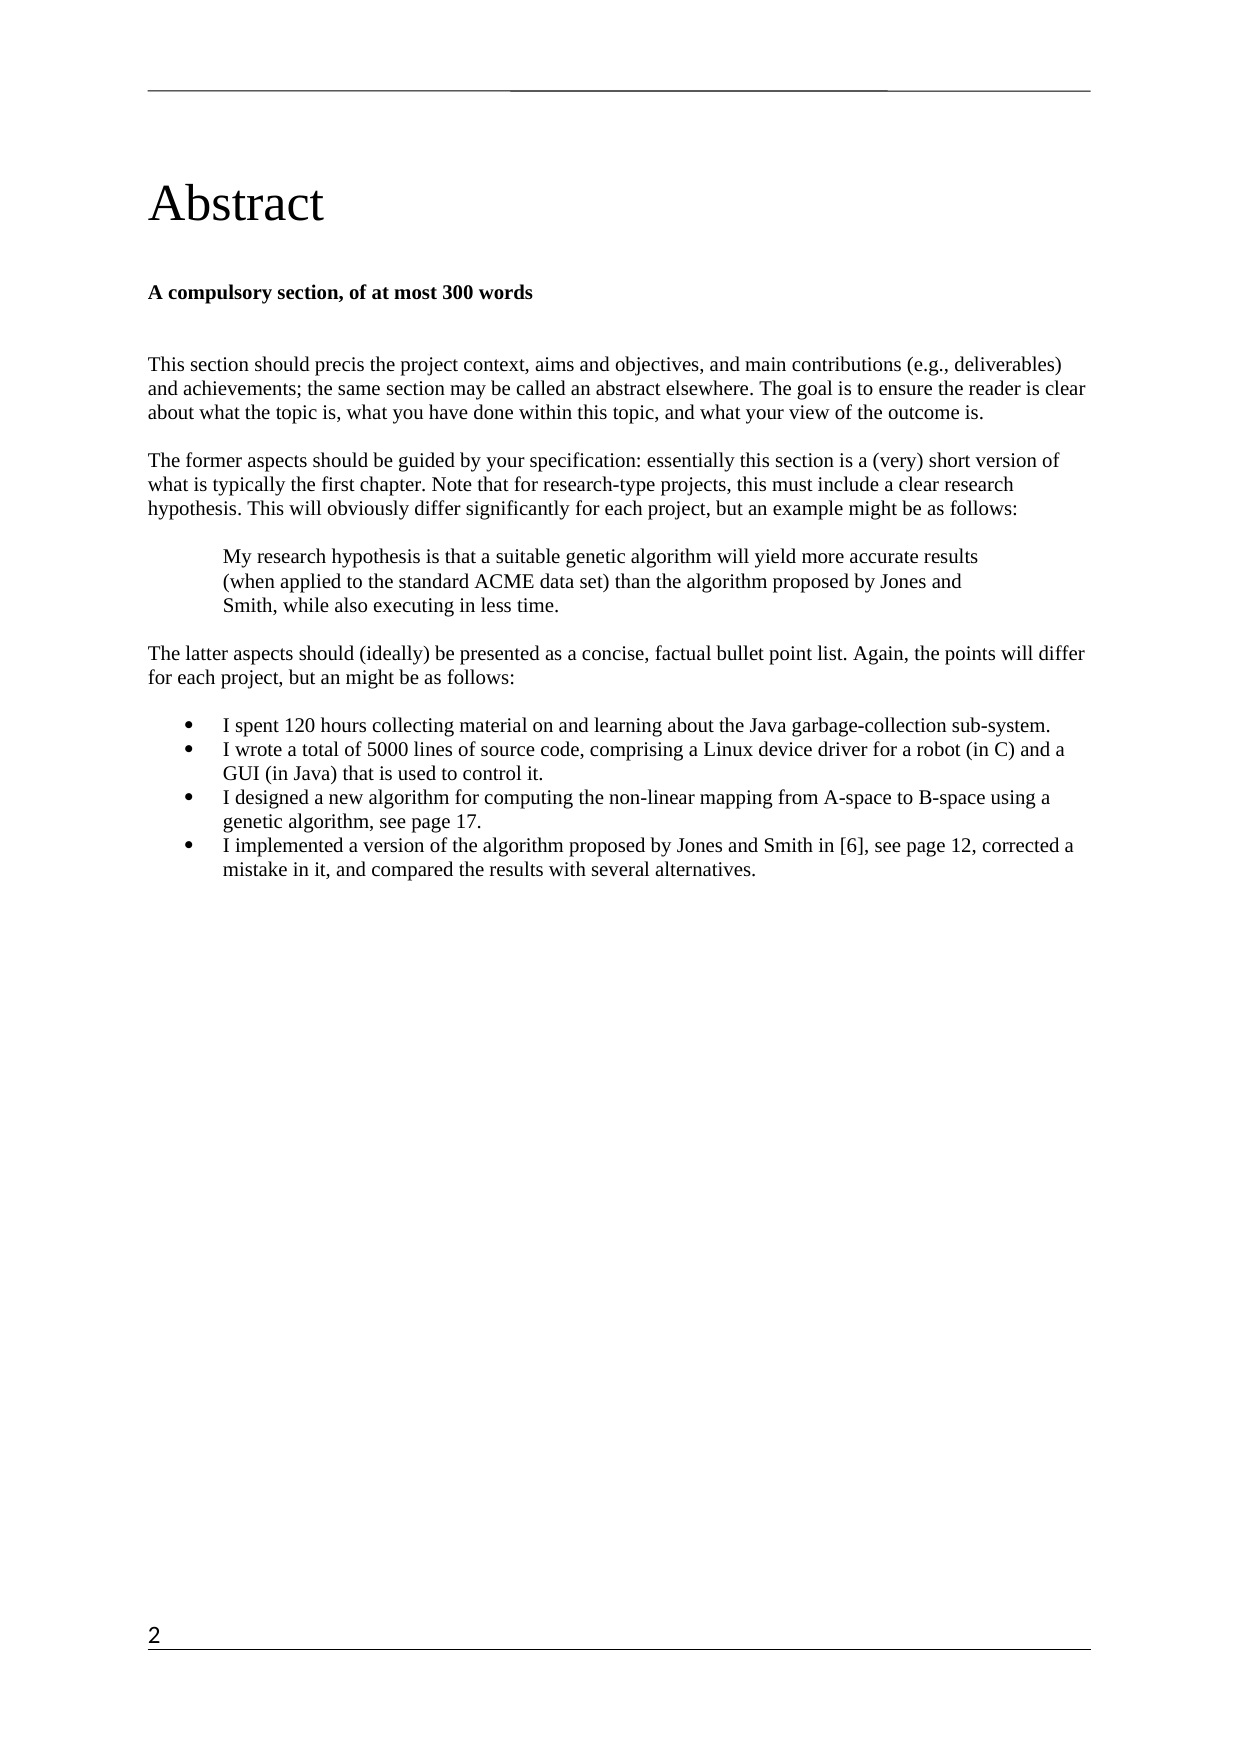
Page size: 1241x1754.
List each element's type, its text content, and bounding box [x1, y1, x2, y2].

text Smith, while also executing in less time. [223, 593, 1092, 617]
list I implemented a version of the algorithm proposed by Jones and Smith in [6], see page 12, corrected a mistake in it, and compared the results with several alternatives. [185, 833, 1092, 881]
text The latter aspects should (ideally) be presented as a concise, factual bullet point list. Again, the points will differ for each project, but an might be as follows: [148, 641, 1092, 689]
list I designed a new algorithm for computing the non-linear mapping from A-space to B-space using a genetic algorithm, see page 17. [185, 785, 1092, 833]
list I spent 120 hours collecting material on and learning about the Java garbage-collection sub-system. [185, 713, 1092, 737]
text My research hypothesis is that a suitable genetic algorithm will yield more accurate results [223, 544, 1092, 568]
text (when applied to the standard ACME data set) than the algorithm proposed by Jones and [223, 568, 1092, 593]
list I wrote a total of 5000 lines of source code, comprising a Linux device driver for a robot (in C) and a GUI (in Java) that is used to control it. [185, 737, 1092, 785]
text This section should precis the project context, aims and objectives, and main contributions (e.g., deliverables) and achievements; the same section may be called an abstract elsewhere. The goal is to ensure the reader is clear about what the topic is, what you have done within this topic, and what your view of the outcome is. [148, 352, 1092, 424]
text Abstract [148, 172, 1092, 232]
text The former aspects should be guided by your specification: essentially this section is a (very) short version of what is typically the first chapter. Note that for research-type projects, this must include a clear research hypothesis. This will obviously differ significantly for each project, but an example might be as follows: [148, 448, 1092, 520]
text A compulsory section, of at most 300 words [148, 280, 1092, 304]
